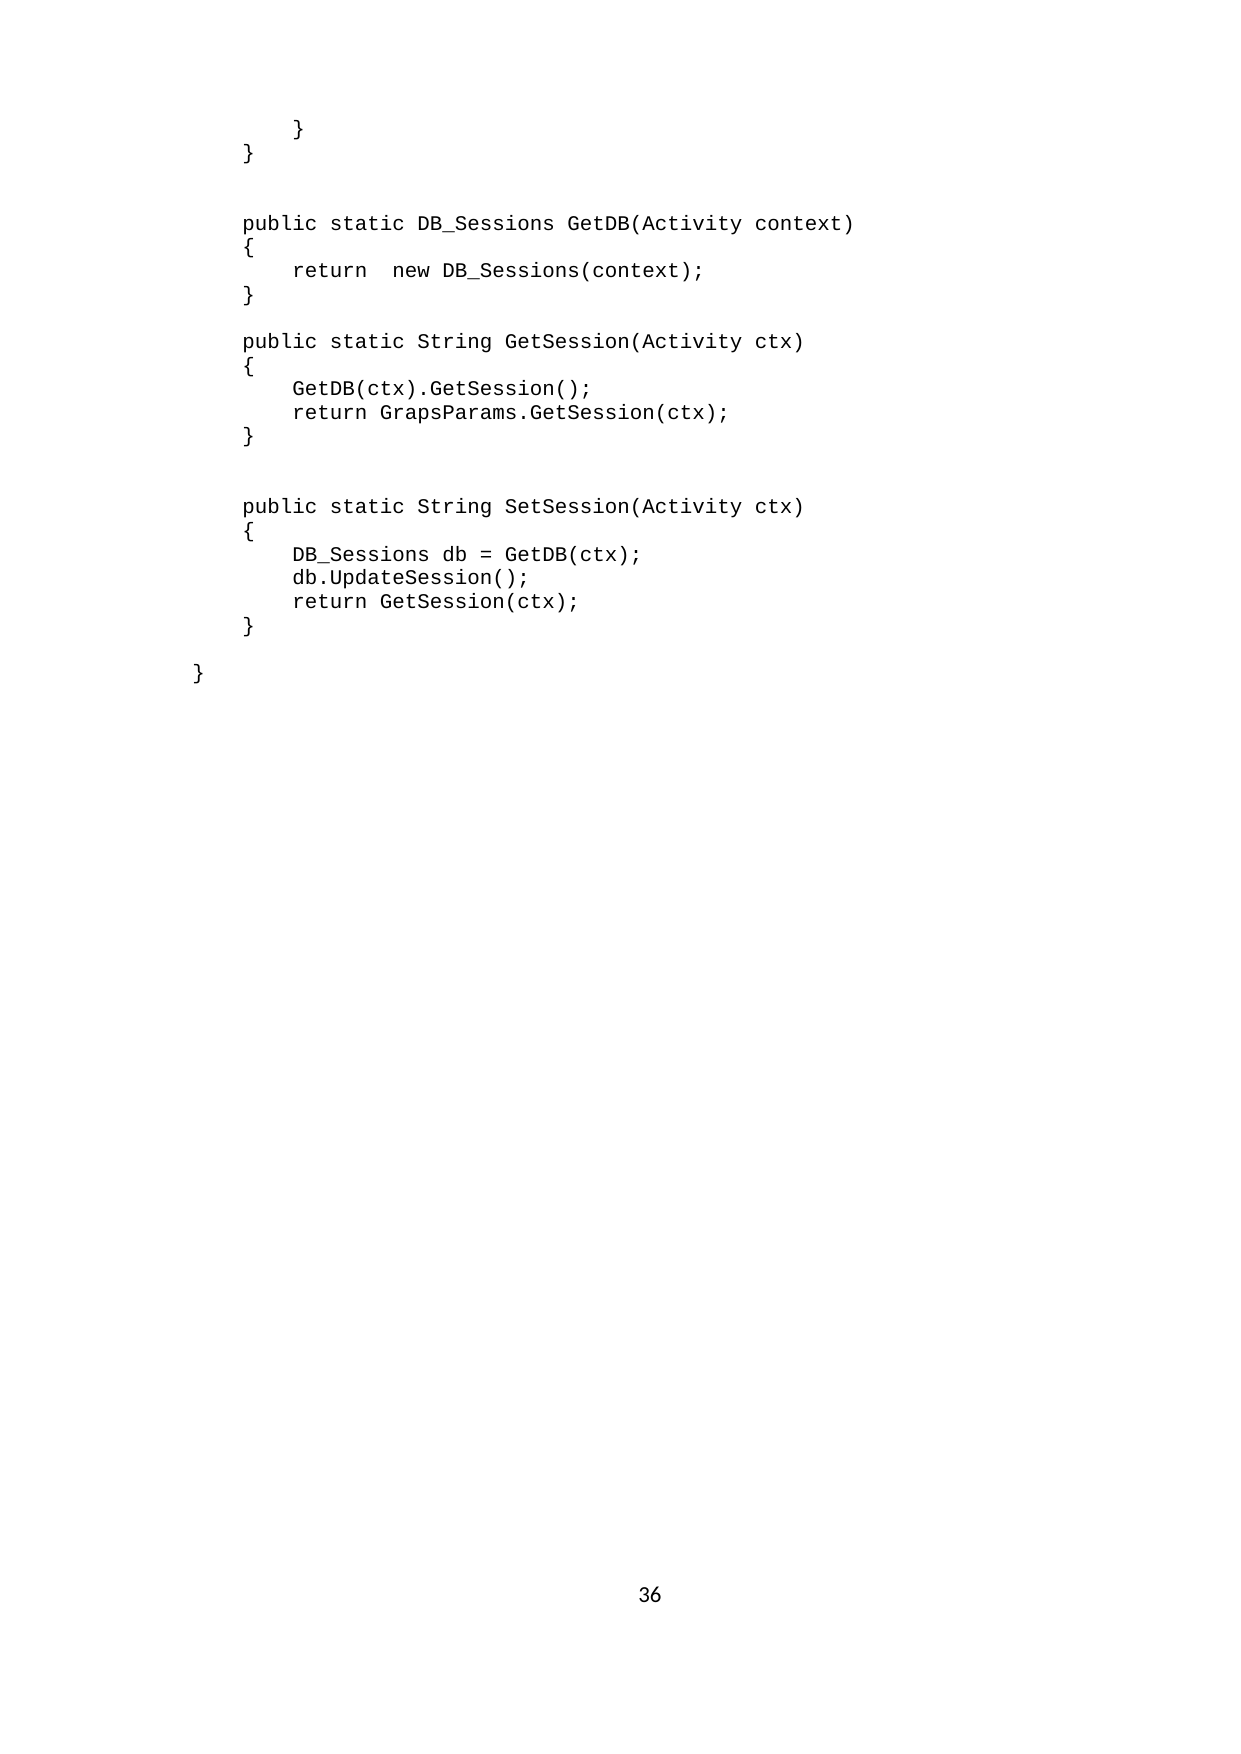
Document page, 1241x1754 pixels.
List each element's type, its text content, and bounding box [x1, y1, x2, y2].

text } [118, 615, 1181, 638]
text db.UpdateSession(); [118, 567, 1181, 591]
text { [118, 520, 1181, 544]
text } [118, 662, 1181, 686]
text { [118, 236, 1181, 260]
text } [118, 142, 1181, 165]
text public static String SetSession(Activity ctx) [118, 496, 1181, 520]
text return GetSession(ctx); [118, 591, 1181, 615]
text public static DB_Sessions GetDB(Activity context) [118, 213, 1181, 236]
text DB_Sessions db = GetDB(ctx); [118, 544, 1181, 567]
text GetDB(ctx).GetSession(); [118, 378, 1181, 402]
text } [118, 284, 1181, 307]
text } [118, 118, 1181, 142]
text } [118, 426, 1181, 449]
text return new DB_Sessions(context); [118, 260, 1181, 284]
text { [118, 354, 1181, 378]
text return GrapsParams.GetSession(ctx); [118, 402, 1181, 426]
text public static String GetSession(Activity ctx) [118, 331, 1181, 354]
